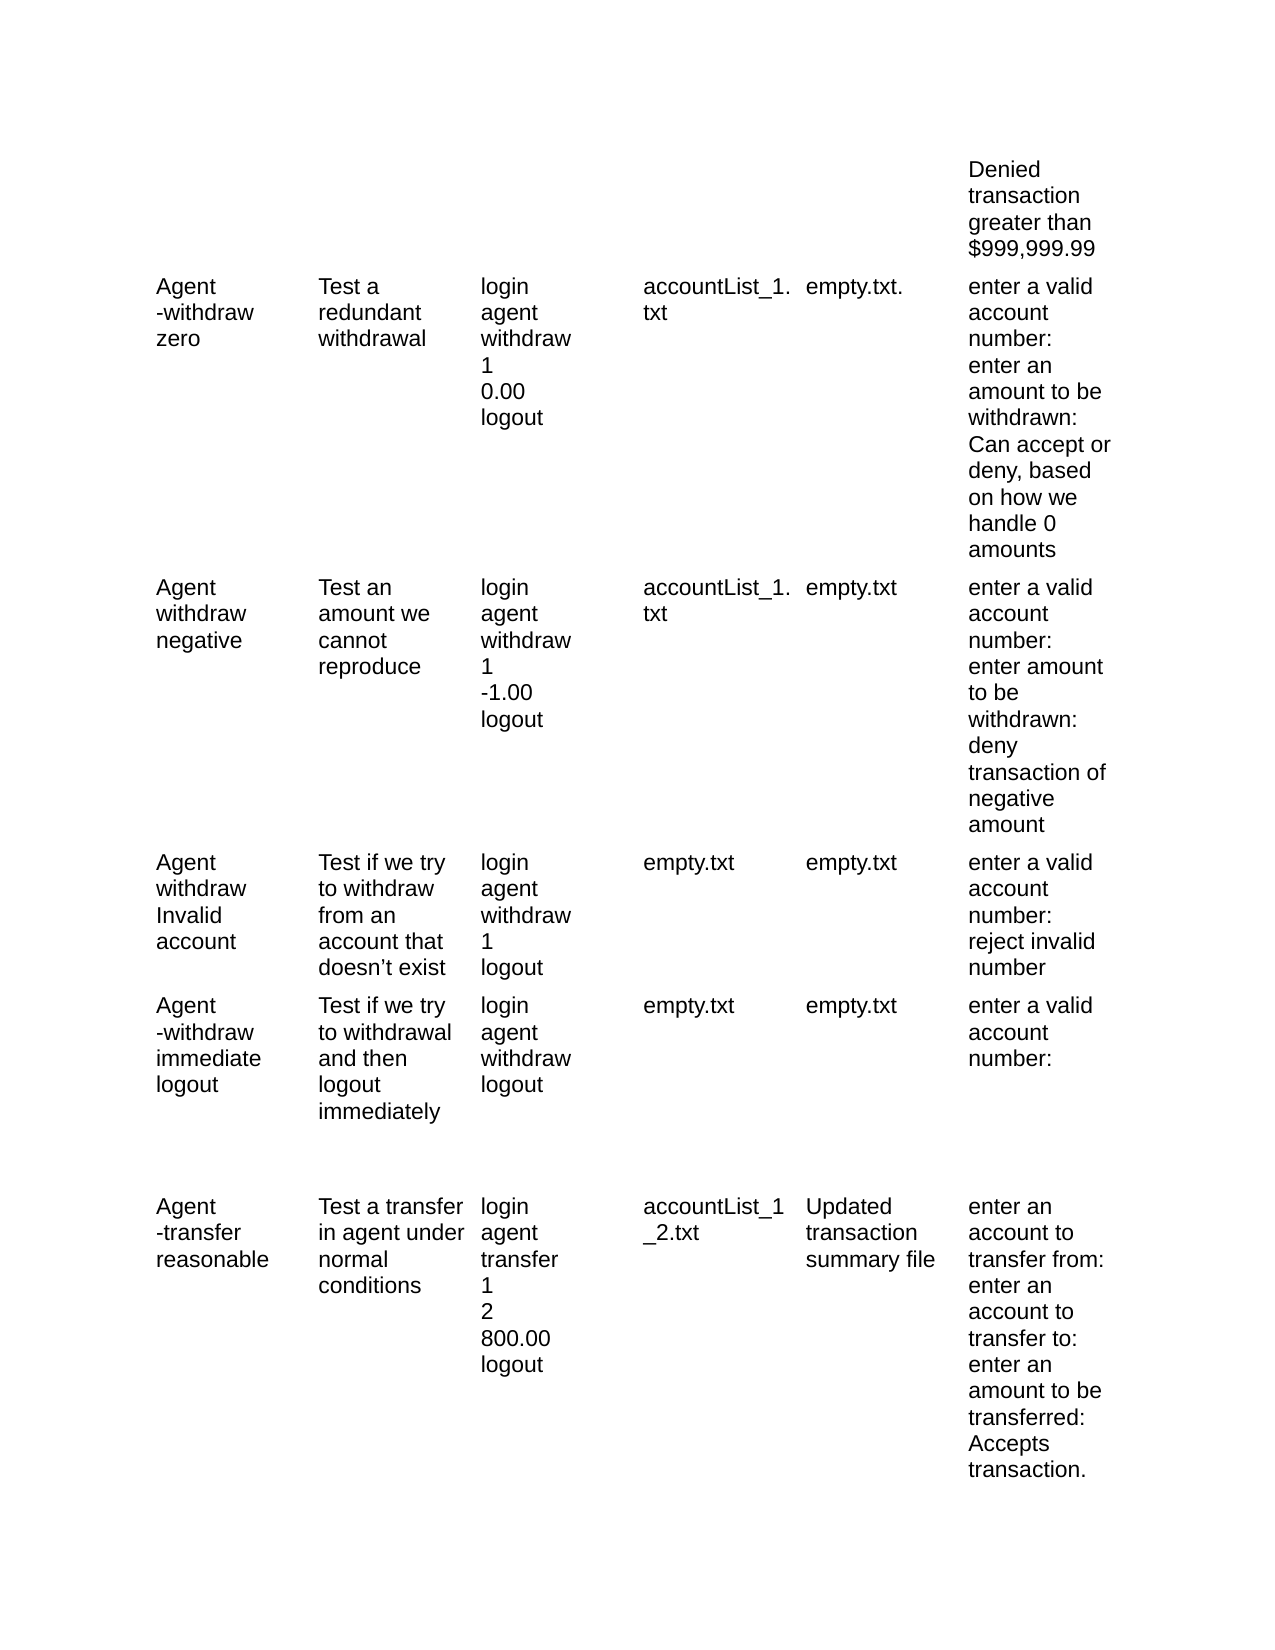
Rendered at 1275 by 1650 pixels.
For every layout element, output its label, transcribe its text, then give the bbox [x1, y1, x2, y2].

table_cell enter a valid account number: reject invalid number [963, 843, 1125, 986]
table_cell Test if we try to withdraw from an account that doesn’t exist [313, 843, 475, 986]
table_cell accountList_1.txt [638, 568, 800, 843]
table_cell Test a redundant withdrawal [313, 267, 475, 568]
table_cell accountList_1.txt [638, 267, 800, 568]
table_cell [475, 150, 637, 267]
table_cell Agent -withdraw zero [150, 267, 312, 568]
table_cell Test if we try to withdrawal and then logout immediately [313, 986, 475, 1130]
table_cell enter a valid account number: [963, 986, 1125, 1130]
table_cell Agent -withdraw immediate logout [150, 986, 312, 1130]
table_cell empty.txt [800, 986, 962, 1130]
table_cell [638, 150, 800, 267]
table_header Agent -transfer reasonable [150, 1187, 312, 1488]
table_cell [150, 150, 312, 267]
table_cell empty.txt [800, 568, 962, 843]
table_cell [800, 150, 962, 267]
table_header Test a transfer in agent under normal conditions [313, 1187, 475, 1488]
table_cell Test an amount we cannot reproduce [313, 568, 475, 843]
table_cell Agent withdraw negative [150, 568, 312, 843]
table_header login agent transfer 1 2 800.00 logout [475, 1187, 637, 1488]
table_header enter an account to transfer from: enter an account to transfer to: enter an amount to be transferred: Accepts transaction. [963, 1187, 1125, 1488]
table_cell empty.txt [638, 843, 800, 986]
table_cell empty.txt [800, 843, 962, 986]
table_cell login agent withdraw 1 logout [475, 843, 637, 986]
table_cell [313, 150, 475, 267]
table_cell login agent withdraw 1 0.00 logout [475, 267, 637, 568]
table_cell enter a valid account number: enter an amount to be withdrawn: Can accept or deny, based on how we handle 0 amounts [963, 267, 1125, 568]
table_header Updated transaction summary file [800, 1187, 962, 1488]
table_cell login agent withdraw logout [475, 986, 637, 1130]
table_cell Agent withdraw Invalid account [150, 843, 312, 986]
table_cell empty.txt. [800, 267, 962, 568]
table_cell login agent withdraw 1 -1.00 logout [475, 568, 637, 843]
table_cell Denied transaction greater than $999,999.99 [963, 150, 1125, 267]
table_cell empty.txt [638, 986, 800, 1130]
table_header accountList_1_2.txt [638, 1187, 800, 1488]
table_cell enter a valid account number: enter amount to be withdrawn: deny transaction of negative amount [963, 568, 1125, 843]
